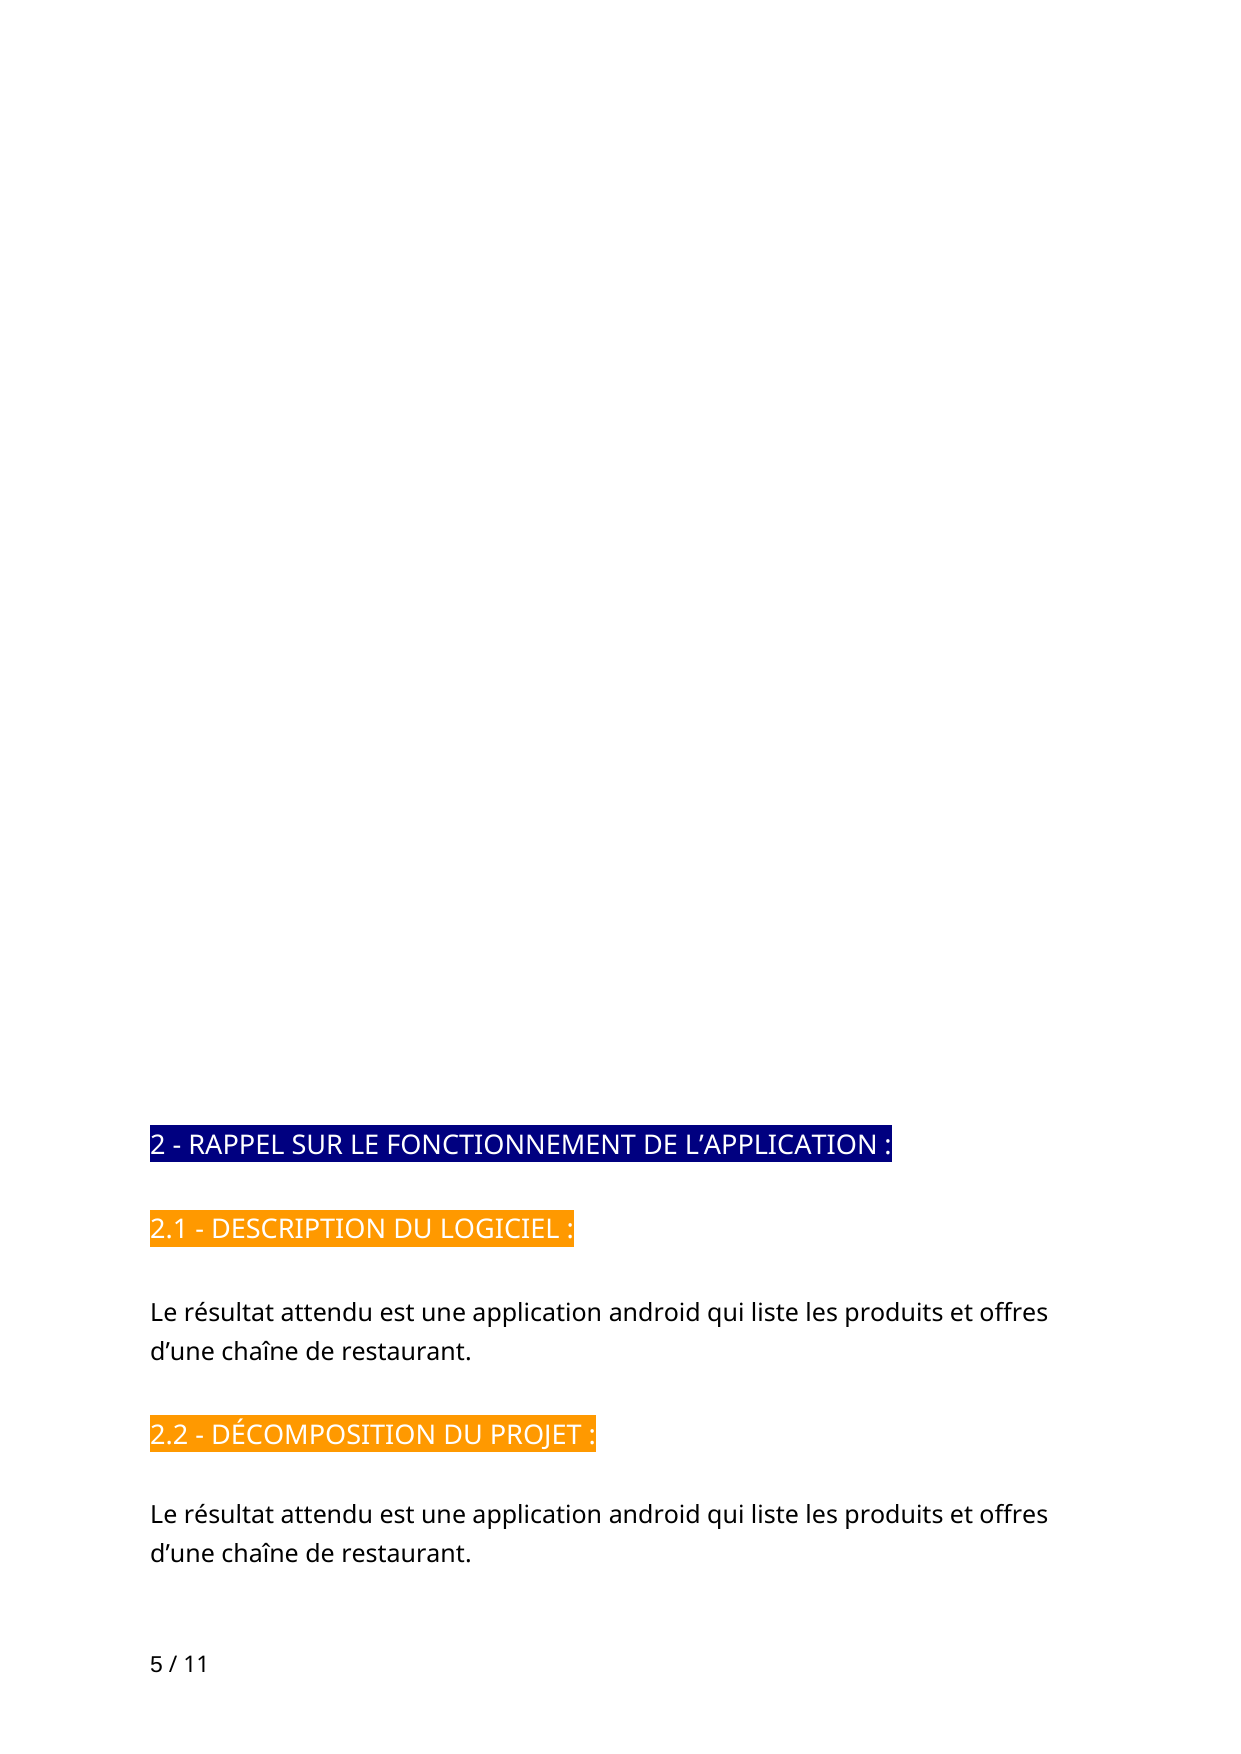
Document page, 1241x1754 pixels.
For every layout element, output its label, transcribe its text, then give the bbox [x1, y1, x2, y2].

text Le résultat attendu est une application android qui liste les produits et offres d’une chaîne de restaurant. [150, 1497, 1090, 1570]
text 2 - RAPPEL SUR LE FONCTIONNEMENT DE L’APPLICATION : [150, 1125, 1090, 1162]
text 2.1 - DESCRIPTION DU LOGICIEL : [150, 1210, 1090, 1247]
text Le résultat attendu est une application android qui liste les produits et offres d’une chaîne de restaurant. [150, 1295, 1090, 1368]
text 2.2 - DÉCOMPOSITION DU PROJET : [150, 1415, 1090, 1452]
